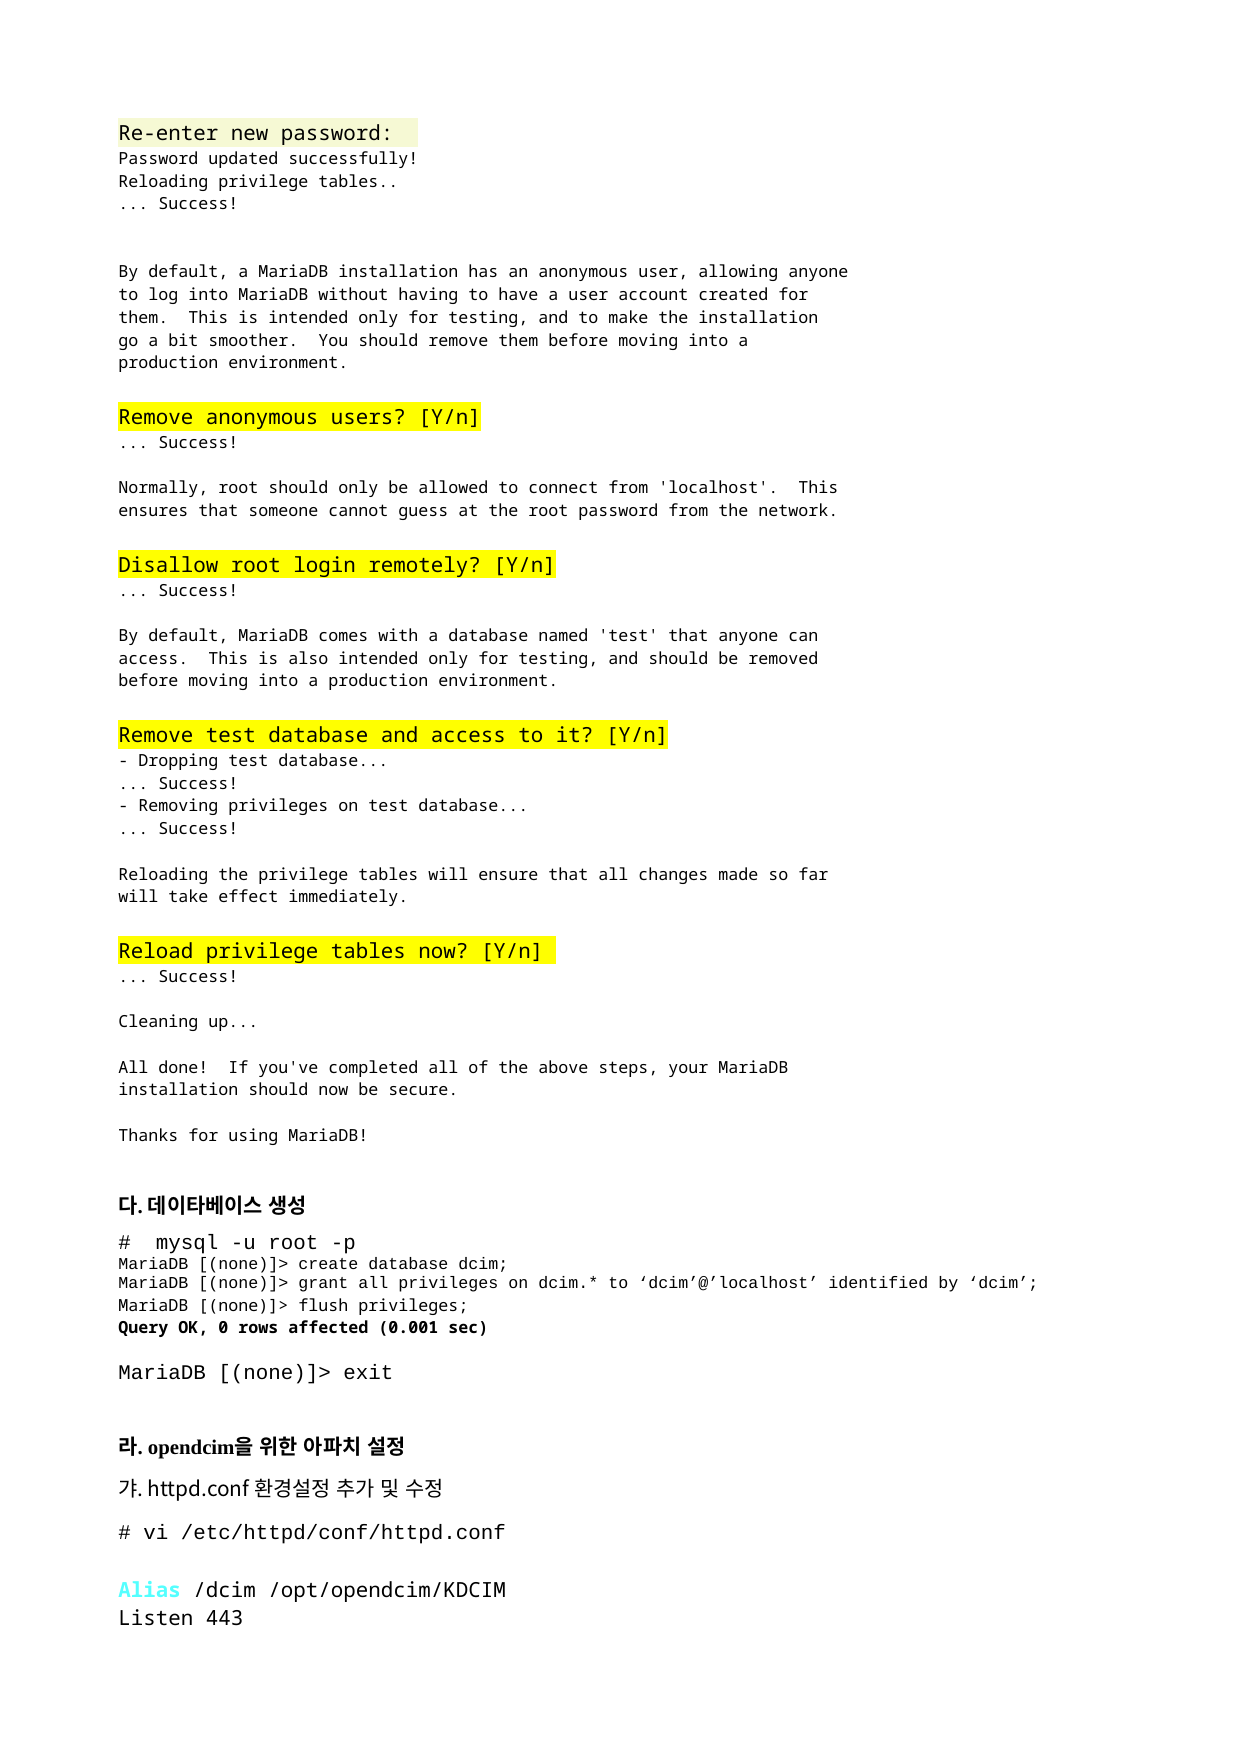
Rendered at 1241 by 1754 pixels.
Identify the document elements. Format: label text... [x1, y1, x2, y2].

text MariaDB [(none)]> grant all privileges on dcim.* to ‘dcim’@’localhost’ identified by ‘dcim’; [118, 1274, 1122, 1293]
text MariaDB [(none)]> flush privileges; Query OK, 0 rows affected (0.001 sec) [118, 1293, 1122, 1362]
subtitle 다. 데이타베이스 생성 [118, 1189, 1122, 1219]
subtitle 라. opendcim을 위한 아파치 설정 [118, 1430, 1122, 1460]
text 갸. httpd.conf 환경설정 추가 및 수정 [118, 1473, 1122, 1503]
text Re-enter new password: Password updated successfully! Reloading privilege tables.. ... Success! By default, a MariaDB installation has an anonymous user, allowing anyone to log into MariaDB without having to have a user account created for them. This is intended only for testing, and to make the installation go a bit smoother. You should remove them before moving into a production environment. Remove anonymous users? [Y/n] ... Success! Normally, root should only be allowed to connect from 'localhost'. This ensures that someone cannot guess at the root password from the network. Disallow root login remotely? [Y/n] ... Success! By default, MariaDB comes with a database named 'test' that anyone can access. This is also intended only for testing, and should be removed before moving into a production environment. Remove test database and access to it? [Y/n] - Dropping test database... ... Success! - Removing privileges on test database... ... Success! Reloading the privilege tables will ensure that all changes made so far will take effect immediately. Reload privilege tables now? [Y/n] ... Success! Cleaning up... All done! If you've completed all of the above steps, your MariaDB installation should now be secure. Thanks for using MariaDB! [118, 118, 1122, 1174]
text Alias /dcim /opt/opendcim/KDCIM Listen 443 [118, 1575, 1122, 1632]
text # vi /etc/httpd/conf/httpd.conf [118, 1522, 1122, 1546]
text MariaDB [(none)]> create database dcim; [118, 1256, 1122, 1274]
text # mysql -u root -p [118, 1232, 1122, 1256]
text MariaDB [(none)]> exit [118, 1362, 1122, 1386]
